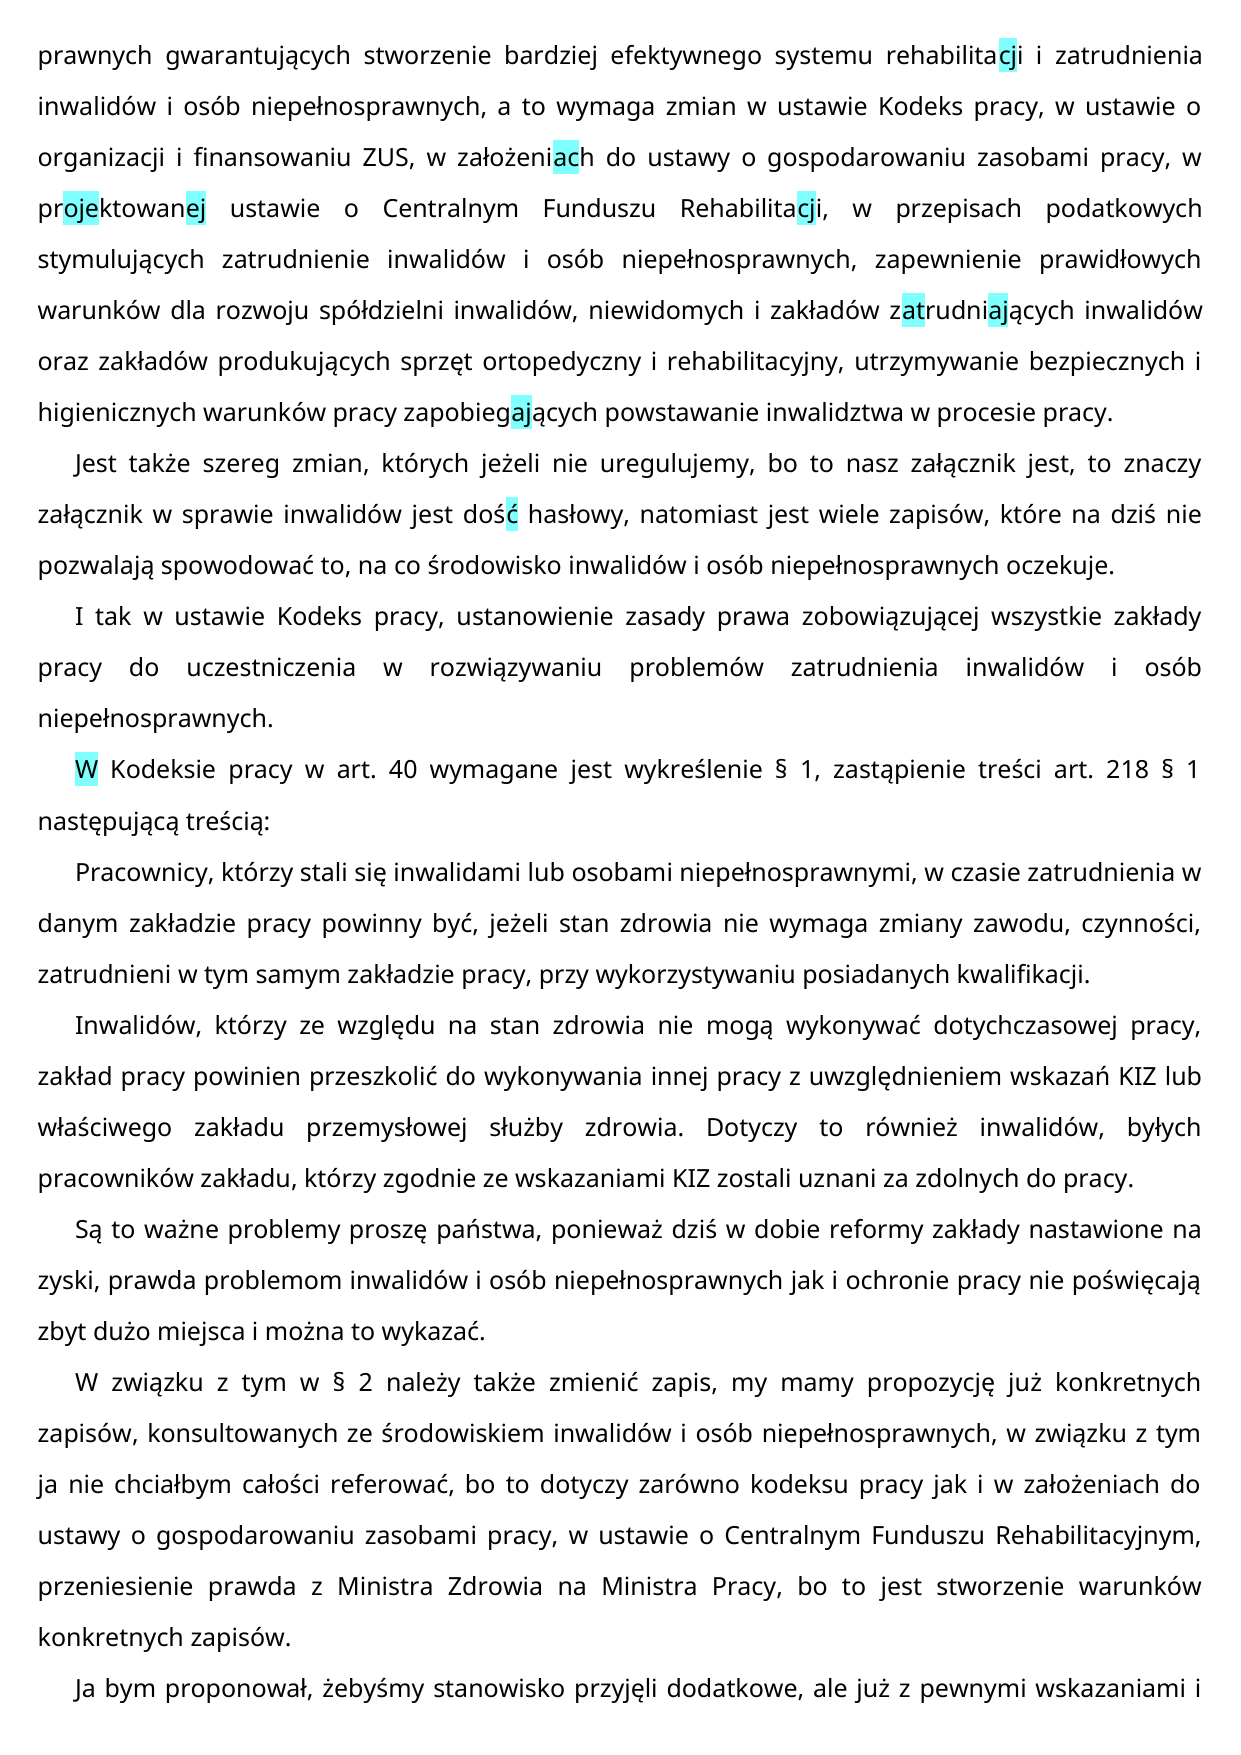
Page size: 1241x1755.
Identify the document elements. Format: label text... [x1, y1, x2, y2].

text prawnych gwarantujących stworzenie bardziej efektywnego systemu rehabilitacji i zatrudnienia inwalidów i osób niepełnosprawnych, a to wymaga zmian w ustawie Kodeks pracy, w ustawie o organizacji i finansowaniu ZUS, w założeniach do ustawy o gospodarowaniu zasobami pracy, w projektowanej ustawie o Centralnym Funduszu Rehabilitacji, w przepisach podatkowych stymulujących zatrudnienie inwalidów i osób niepełnosprawnych, zapewnienie prawidłowych warunków dla rozwoju spółdzielni inwalidów, niewidomych i zakładów zatrudniających inwalidów oraz zakładów produkujących sprzęt ortopedyczny i rehabilitacyjny, utrzymywanie bezpiecznych i higienicznych warunków pracy zapobiegających powstawanie inwalidztwa w procesie pracy. [37, 37, 1203, 429]
text I tak w ustawie Kodeks pracy, ustanowienie zasady prawa zobowiązującej wszystkie zakłady pracy do uczestniczenia w rozwiązywaniu problemów zatrudnienia inwalidów i osób niepełnosprawnych. [37, 599, 1203, 735]
text W Kodeksie pracy w art. 40 wymagane jest wykreślenie § 1, zastąpienie treści art. 218 § 1 następującą treścią: [37, 752, 1203, 837]
text Są to ważne problemy proszę państwa, ponieważ dziś w dobie reformy zakłady nastawione na zyski, prawda problemom inwalidów i osób niepełnosprawnych jak i ochronie pracy nie poświęcają zbyt dużo miejsca i można to wykazać. [37, 1211, 1203, 1348]
text Inwalidów, którzy ze względu na stan zdrowia nie mogą wykonywać dotychczasowej pracy, zakład pracy powinien przeszkolić do wykonywania innej pracy z uwzględnieniem wskazań KIZ lub właściwego zakładu przemysłowej służby zdrowia. Dotyczy to również inwalidów, byłych pracowników zakładu, którzy zgodnie ze wskazaniami KIZ zostali uznani za zdolnych do pracy. [37, 1007, 1203, 1194]
text Pracownicy, którzy stali się inwalidami lub osobami niepełnosprawnymi, w czasie zatrudnienia w danym zakładzie pracy powinny być, jeżeli stan zdrowia nie wymaga zmiany zawodu, czynności, zatrudnieni w tym samym zakładzie pracy, przy wykorzystywaniu posiadanych kwalifikacji. [37, 854, 1203, 990]
text Ja bym proponował, żebyśmy stanowisko przyjęli dodatkowe, ale już z pewnymi wskazaniami i [37, 1671, 1203, 1705]
text Jest także szereg zmian, których jeżeli nie uregulujemy, bo to nasz załącznik jest, to znaczy załącznik w sprawie inwalidów jest dość hasłowy, natomiast jest wiele zapisów, które na dziś nie pozwalają spowodować to, na co środowisko inwalidów i osób niepełnosprawnych oczekuje. [37, 446, 1203, 582]
text W związku z tym w § 2 należy także zmienić zapis, my mamy propozycję już konkretnych zapisów, konsultowanych ze środowiskiem inwalidów i osób niepełnosprawnych, w związku z tym ja nie chciałbym całości referować, bo to dotyczy zarówno kodeksu pracy jak i w założeniach do ustawy o gospodarowaniu zasobami pracy, w ustawie o Centralnym Funduszu Rehabilitacyjnym, przeniesienie prawda z Ministra Zdrowia na Ministra Pracy, bo to jest stworzenie warunków konkretnych zapisów. [37, 1364, 1203, 1654]
